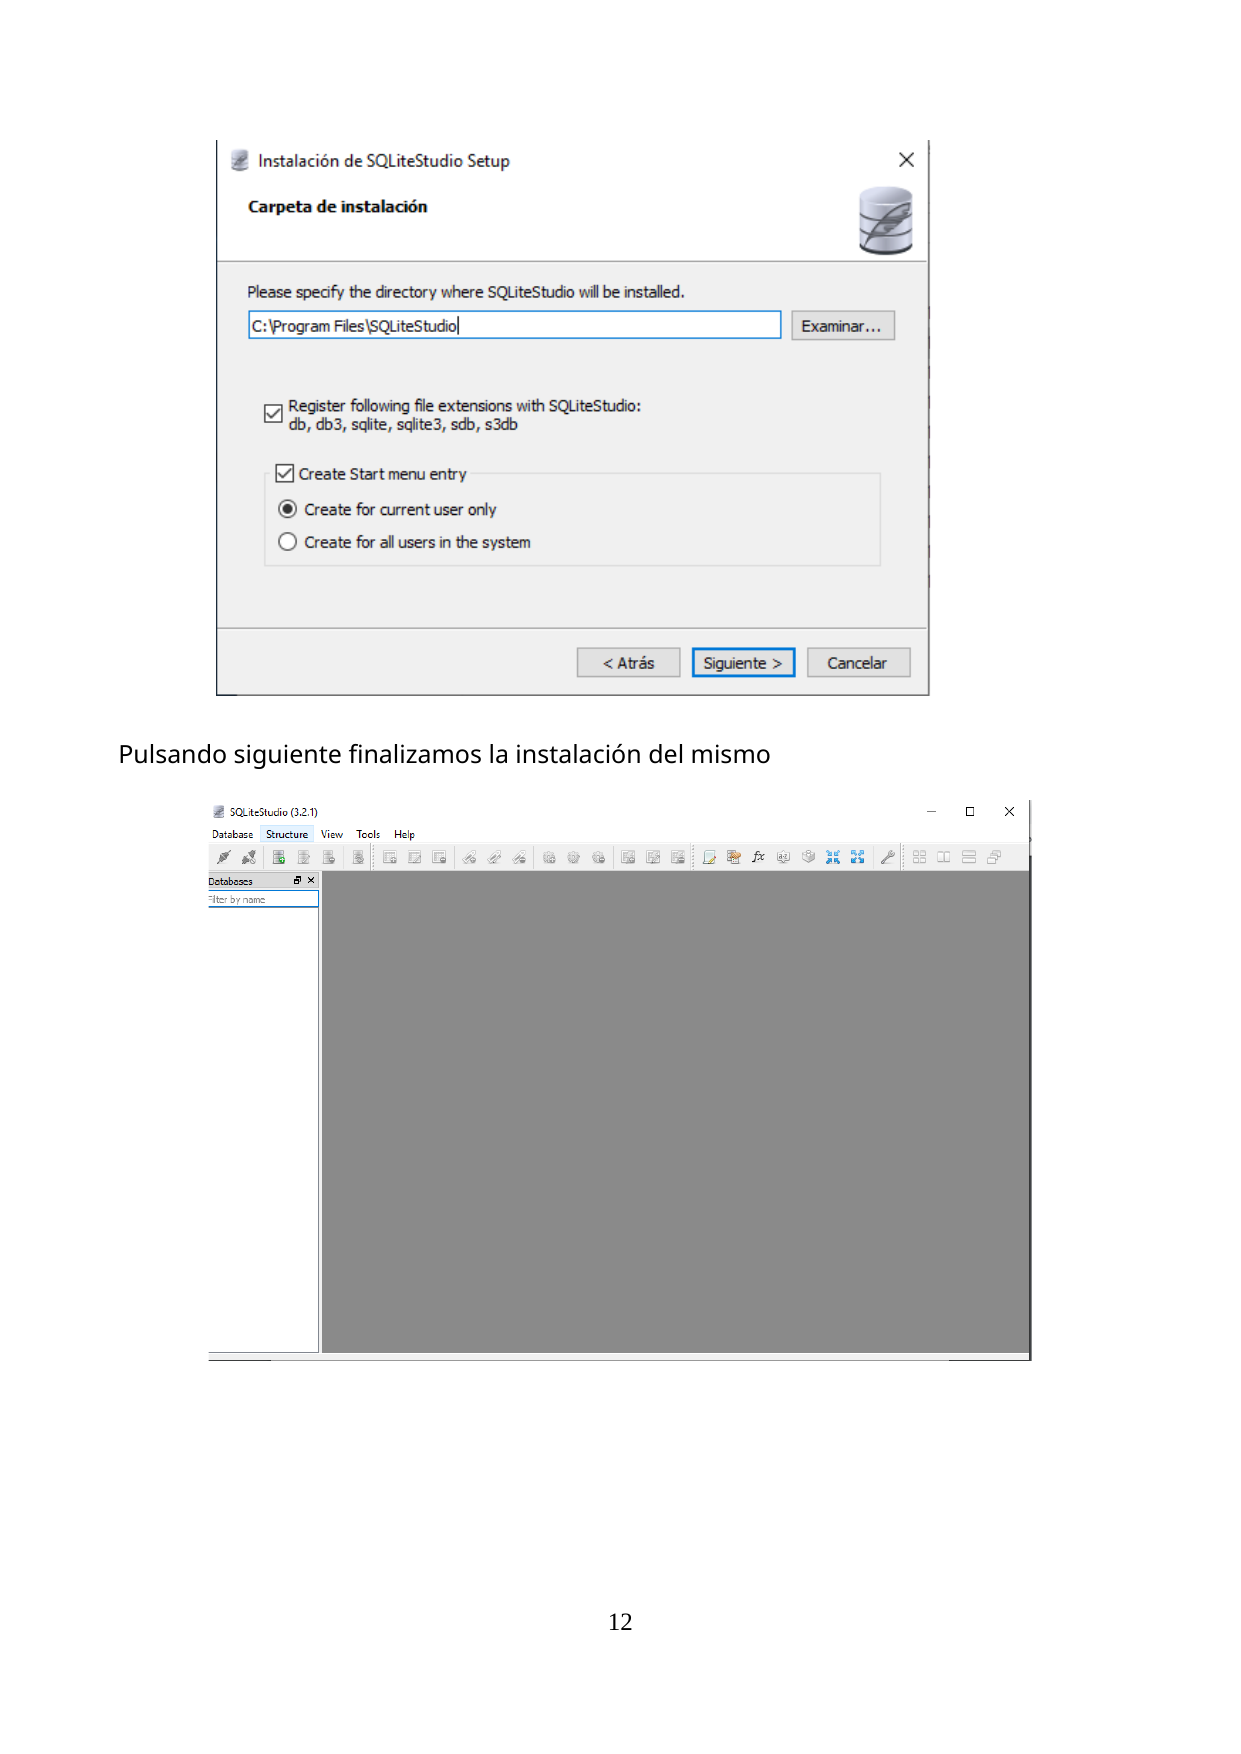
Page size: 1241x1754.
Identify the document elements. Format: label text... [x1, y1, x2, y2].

text Pulsando siguiente finalizamos la instalación del mismo [118, 737, 1122, 771]
picture [216, 140, 931, 696]
picture [208, 800, 1032, 1361]
